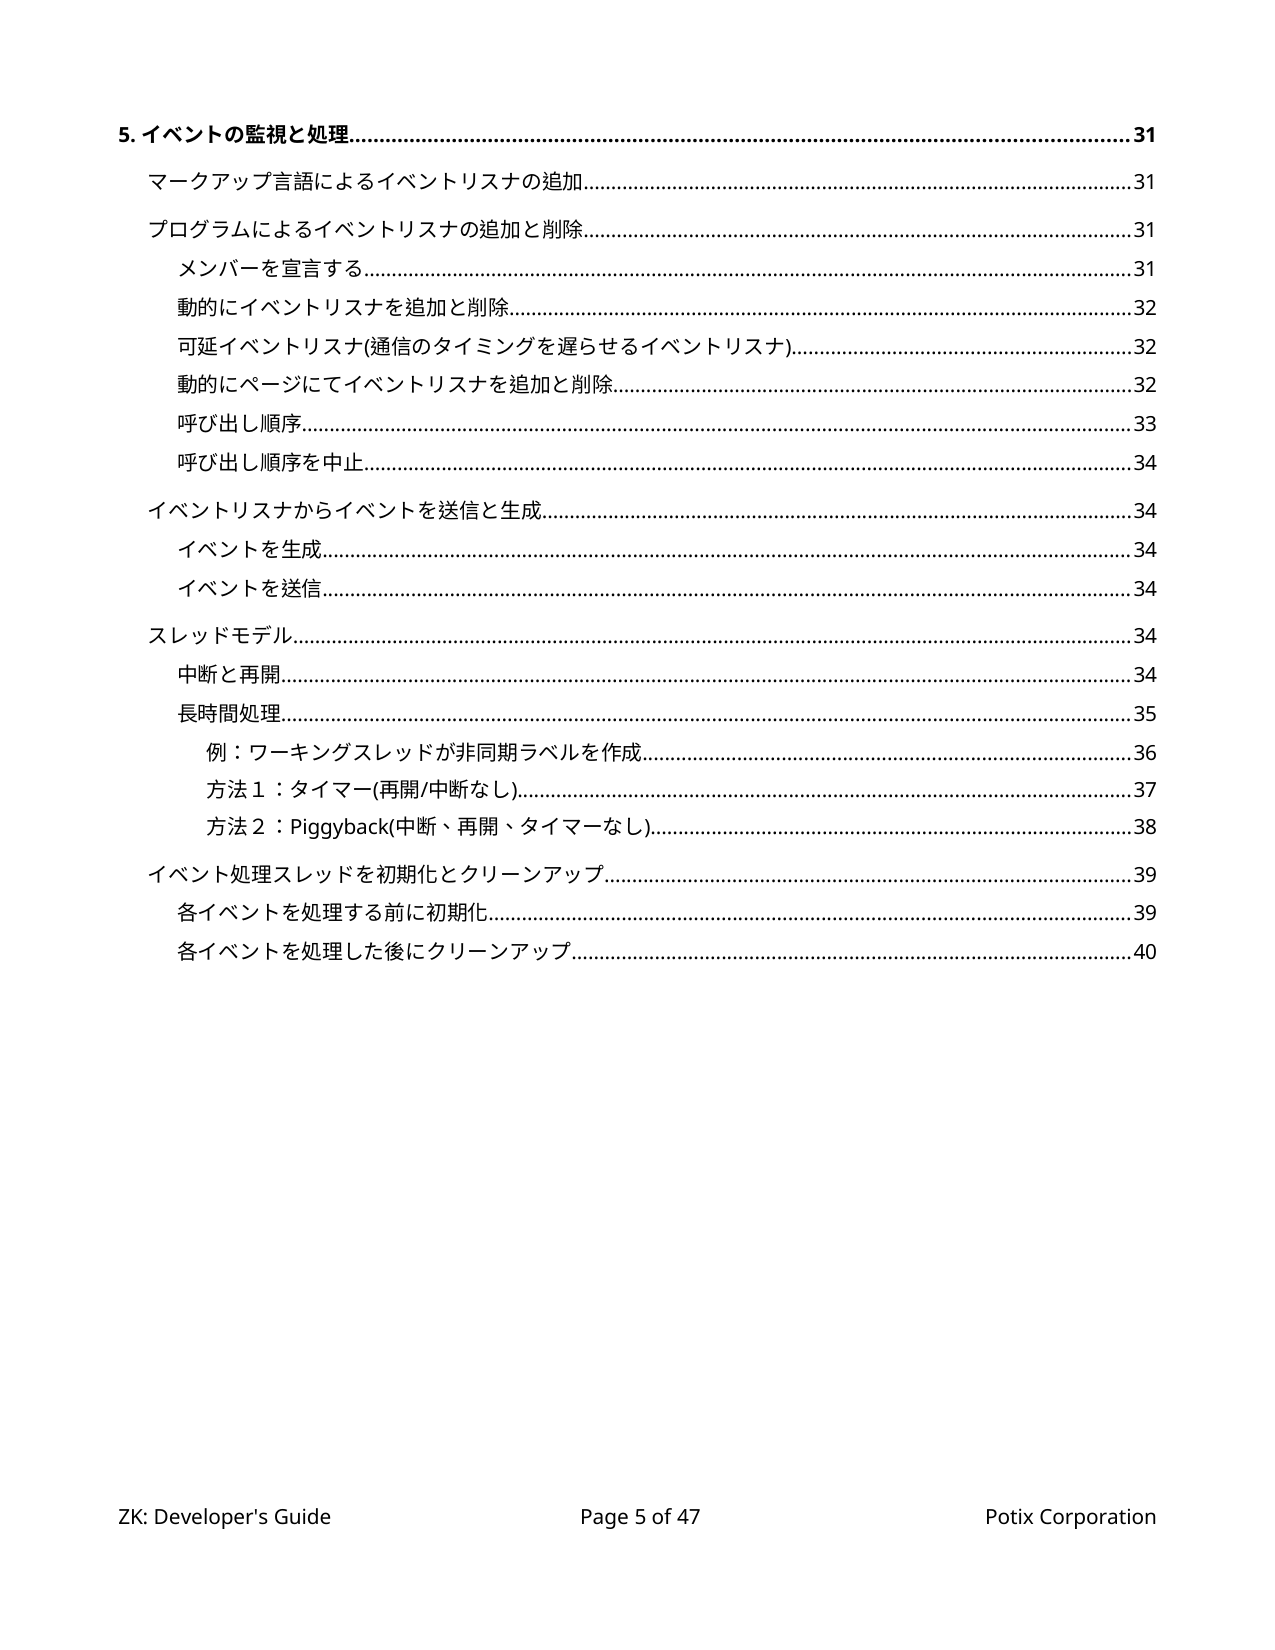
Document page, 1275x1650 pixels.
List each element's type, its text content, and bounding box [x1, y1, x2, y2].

text 可延イベントリスナ(通信のタイミングを遅らせるイベントリスナ) 32 [177, 330, 1157, 360]
text 動的にイベントリスナを追加と削除 32 [177, 291, 1157, 321]
text スレッドモデル 34 [148, 620, 1157, 650]
text 方法２：Piggyback(中断、再開、タイマーなし) 38 [207, 810, 1157, 840]
text イベントリスナからイベントを送信と生成 34 [148, 494, 1157, 524]
text イベント処理スレッドを初期化とクリーンアップ 39 [148, 858, 1157, 888]
text 呼び出し順序 33 [177, 408, 1157, 438]
text 方法１：タイマー(再開/中断なし) 37 [207, 773, 1157, 803]
text 例：ワーキングスレッドが非同期ラベルを作成 36 [207, 736, 1157, 766]
text プログラムによるイベントリスナの追加と削除 31 [148, 213, 1157, 243]
text 各イベントを処理する前に初期化 39 [177, 897, 1157, 927]
text 動的にページにてイベントリスナを追加と削除 32 [177, 369, 1157, 399]
text 呼び出し順序を中止 34 [177, 447, 1157, 477]
text 5. イベントの監視と処理 31 [118, 118, 1157, 148]
text マークアップ言語によるイベントリスナの追加 31 [148, 166, 1157, 196]
text イベントを生成 34 [177, 533, 1157, 563]
text イベントを送信 34 [177, 572, 1157, 602]
text メンバーを宣言する 31 [177, 252, 1157, 282]
text 各イベントを処理した後にクリーンアップ 40 [177, 936, 1157, 966]
text 長時間処理 35 [177, 697, 1157, 727]
text 中断と再開 34 [177, 659, 1157, 689]
